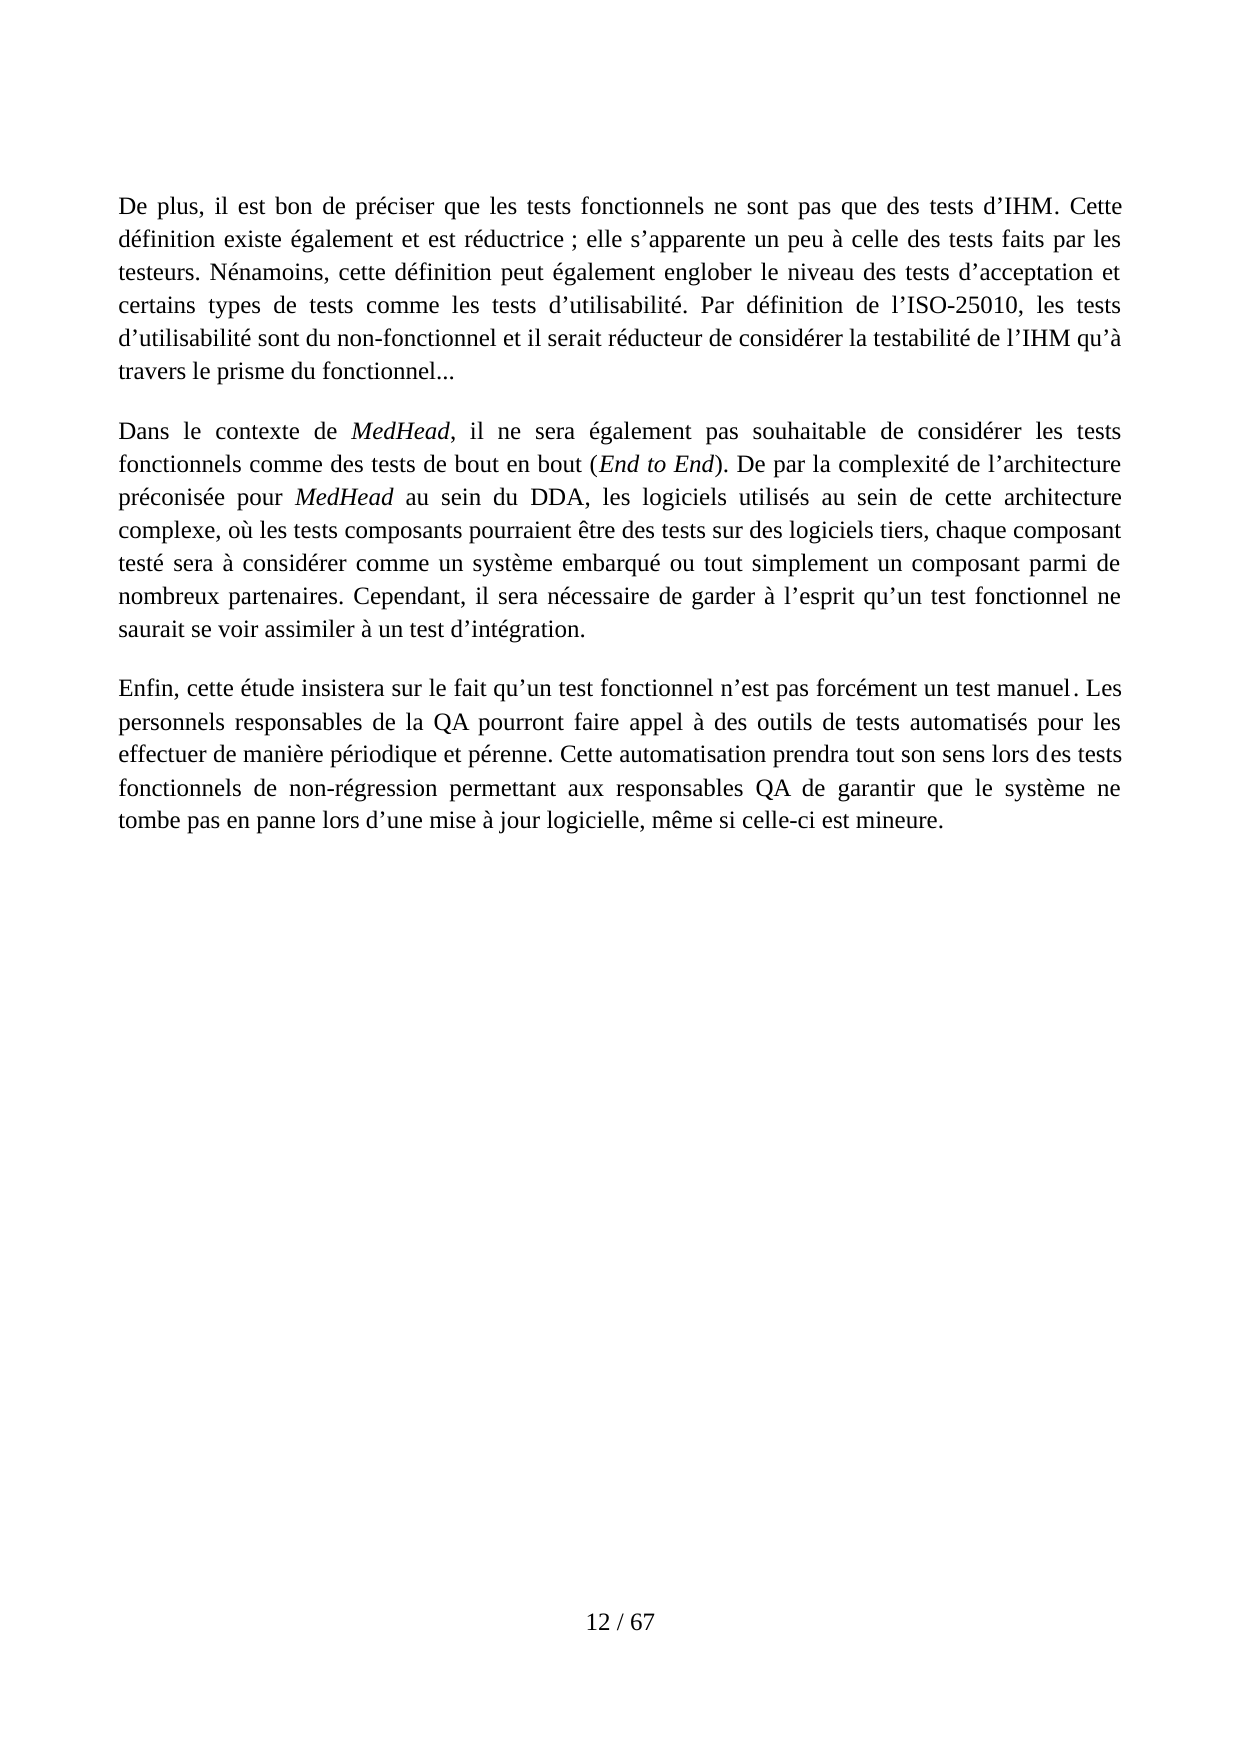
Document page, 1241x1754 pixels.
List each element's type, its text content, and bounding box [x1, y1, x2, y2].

text Dans le contexte de MedHead, il ne sera également pas souhaitable de considérer les tests fonctionnels comme des tests de bout en bout (End to End). De par la complexité de l’architecture préconisée pour MedHead au sein du DDA, les logiciels utilisés au sein de cette architecture complexe, où les tests composants pourraient être des tests sur des logiciels tiers, chaque composant testé sera à considérer comme un système embarqué ou tout simplement un composant parmi de nombreux partenaires. Cependant, il sera nécessaire de garder à l’esprit qu’un test fonctionnel ne saurait se voir assimiler à un test d’intégration. [118, 416, 1122, 643]
text De plus, il est bon de préciser que les tests fonctionnels ne sont pas que des tests d’IHM. Cette définition existe également et est réductrice ; elle s’apparente un peu à celle des tests faits par les testeurs. Nénamoins, cette définition peut également englober le niveau des tests d’acceptation et certains types de tests comme les tests d’utilisabilité. Par définition de l’ISO-25010, les tests d’utilisabilité sont du non-fonctionnel et il serait réducteur de considérer la testabilité de l’IHM qu’à travers le prisme du fonctionnel... [118, 191, 1122, 385]
text Enfin, cette étude insistera sur le fait qu’un test fonctionnel n’est pas forcément un test manuel. Les personnels responsables de la QA pourront faire appel à des outils de tests automatisés pour les effectuer de manière périodique et pérenne. Cette automatisation prendra tout son sens lors des tests fonctionnels de non-régression permettant aux responsables QA de garantir que le système ne tombe pas en panne lors d’une mise à jour logicielle, même si celle-ci est mineure. [118, 673, 1122, 834]
